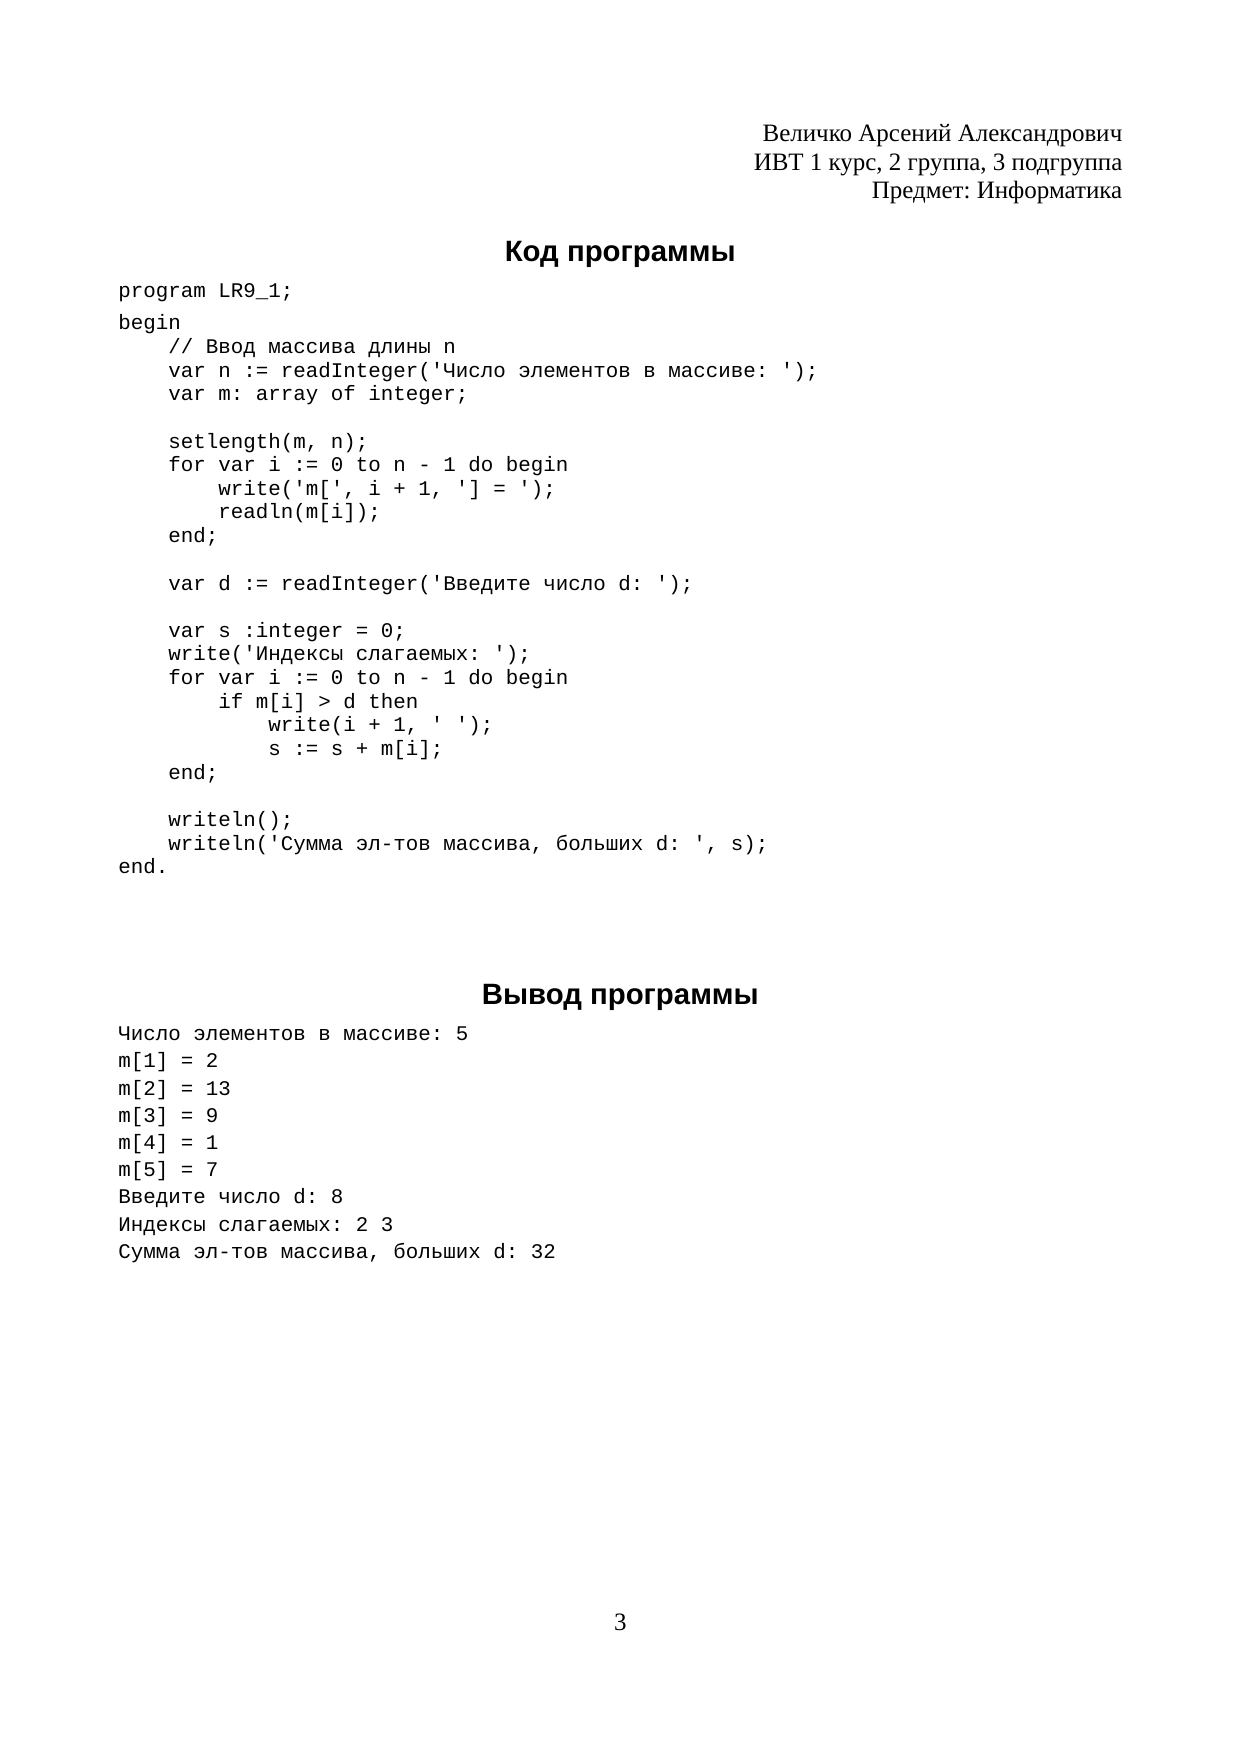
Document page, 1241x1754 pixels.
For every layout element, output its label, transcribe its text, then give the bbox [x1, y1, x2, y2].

subtitle Код программы [118, 234, 1122, 268]
text write('m[', i + 1, '] = '); [118, 478, 1122, 502]
text write('Индексы слагаемых: '); [118, 643, 1122, 667]
text program LR9_1; [118, 280, 1122, 304]
subtitle Вывод программы [118, 977, 1122, 1011]
text Введите число d: 8 [118, 1186, 1122, 1210]
text Индексы слагаемых: 2 3 [118, 1214, 1122, 1237]
text end. [118, 856, 1122, 880]
text for var i := 0 to n - 1 do begin [118, 454, 1122, 478]
text var m: array of integer; [118, 383, 1122, 407]
text var s :integer = 0; [118, 620, 1122, 643]
text m[1] = 2 [118, 1051, 1122, 1074]
text setlength(m, n); [118, 431, 1122, 454]
text readln(m[i]); [118, 502, 1122, 525]
text end; [118, 762, 1122, 785]
text m[4] = 1 [118, 1132, 1122, 1156]
text for var i := 0 to n - 1 do begin [118, 667, 1122, 691]
text var n := readInteger('Число элементов в массиве: '); [118, 360, 1122, 383]
text write(i + 1, ' '); [118, 714, 1122, 738]
text m[3] = 9 [118, 1105, 1122, 1128]
text if m[i] > d then [118, 691, 1122, 714]
text begin [118, 312, 1122, 336]
text writeln('Сумма эл-тов массива, больших d: ', s); [118, 833, 1122, 856]
text Сумма эл-тов массива, больших d: 32 [118, 1241, 1122, 1264]
text m[5] = 7 [118, 1159, 1122, 1183]
text writeln(); [118, 809, 1122, 833]
text end; [118, 525, 1122, 549]
text Число элементов в массиве: 5 [118, 1023, 1122, 1047]
text // Ввод массива длины n [118, 336, 1122, 360]
text m[2] = 13 [118, 1078, 1122, 1101]
text var d := readInteger('Введите число d: '); [118, 572, 1122, 596]
text s := s + m[i]; [118, 738, 1122, 762]
